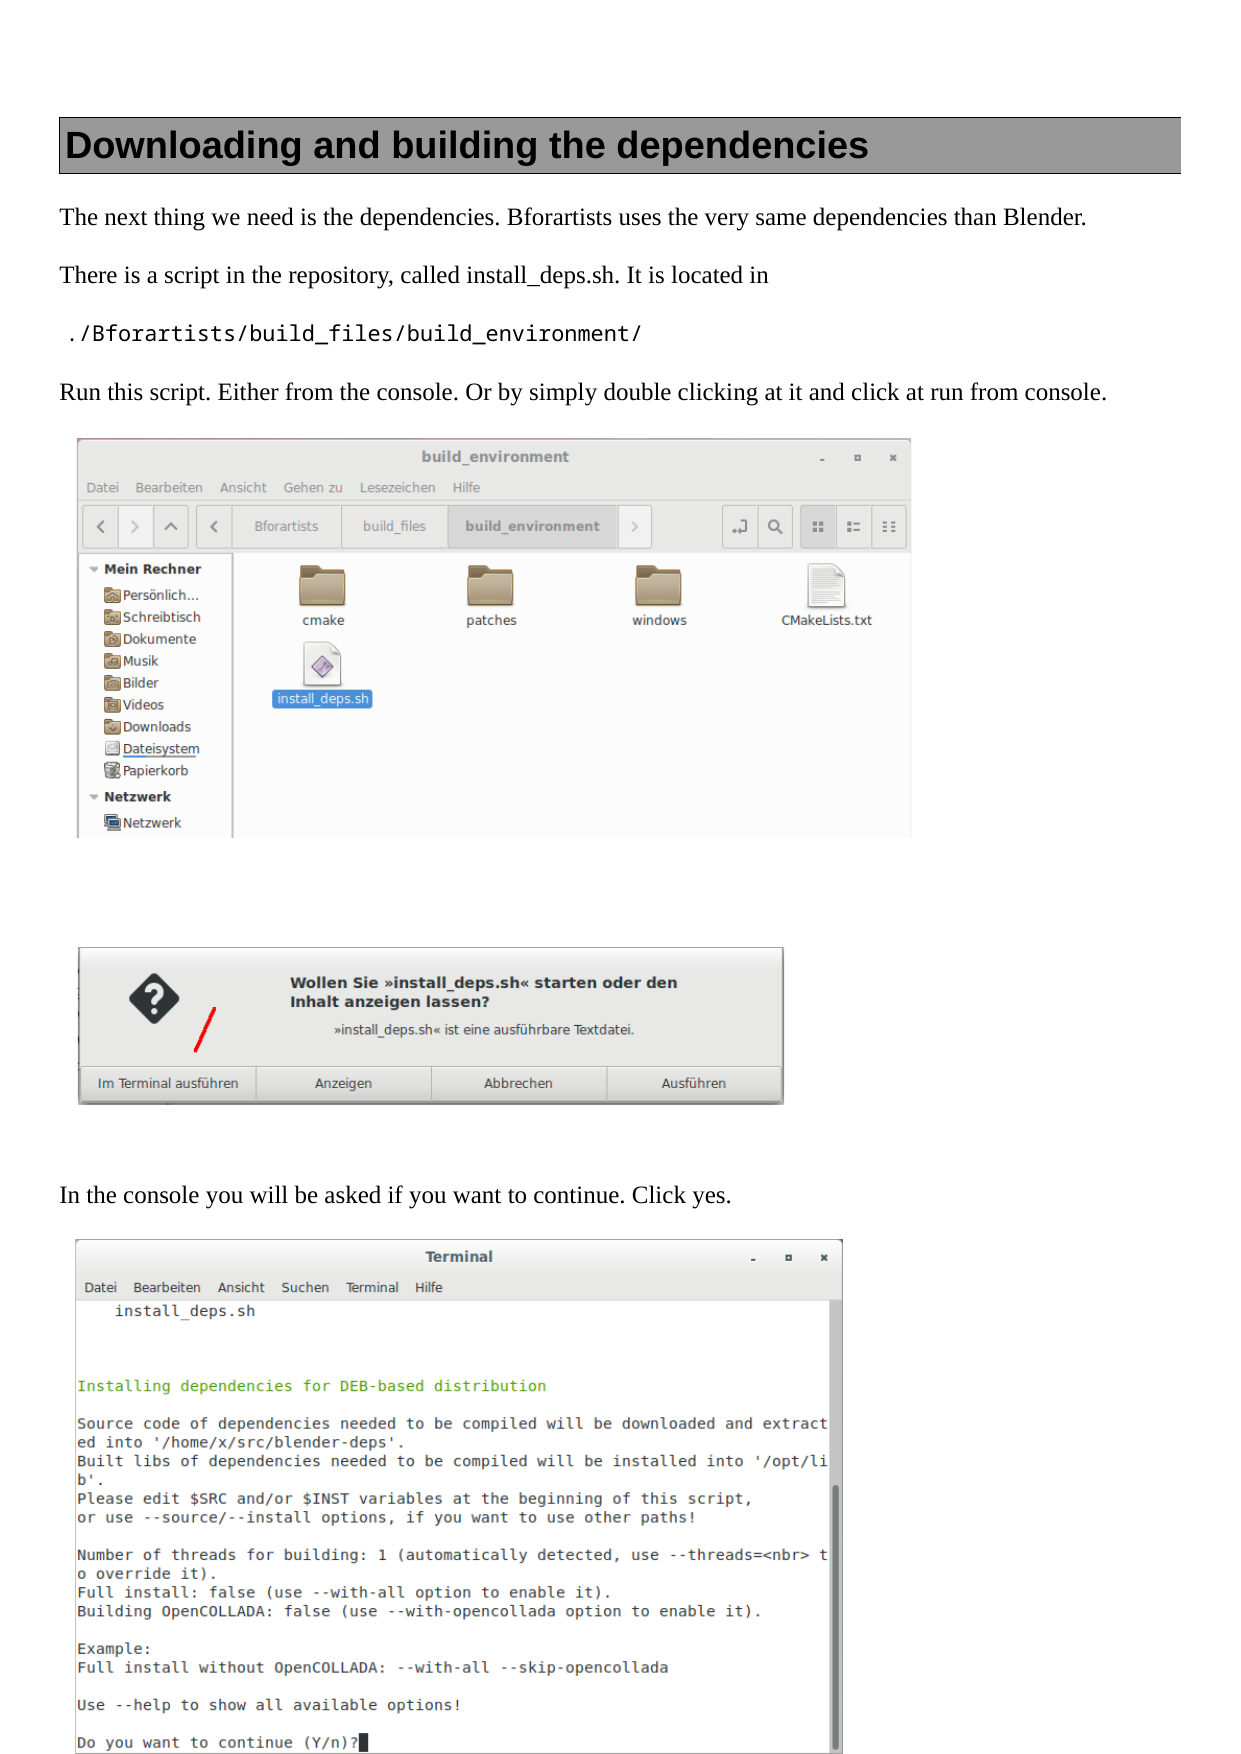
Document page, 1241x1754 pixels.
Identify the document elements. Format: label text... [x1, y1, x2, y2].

picture [76, 438, 912, 838]
text ./Bforartists/build_files/build_environment/ [59, 317, 1181, 347]
text In the console you will be asked if you want to continue. Click yes. [59, 1180, 1181, 1209]
table_header Downloading and building the dependencies [60, 118, 1181, 173]
picture [77, 947, 785, 1105]
text There is a script in the repository, called install_deps.sh. It is located in [59, 260, 1181, 289]
text The next thing we need is the dependencies. Bforartists uses the very same dependencies than Blender. [59, 202, 1181, 231]
text Run this script. Either from the console. Or by simply double clicking at it and click at run from console. [59, 377, 1181, 406]
picture [75, 1239, 843, 1754]
